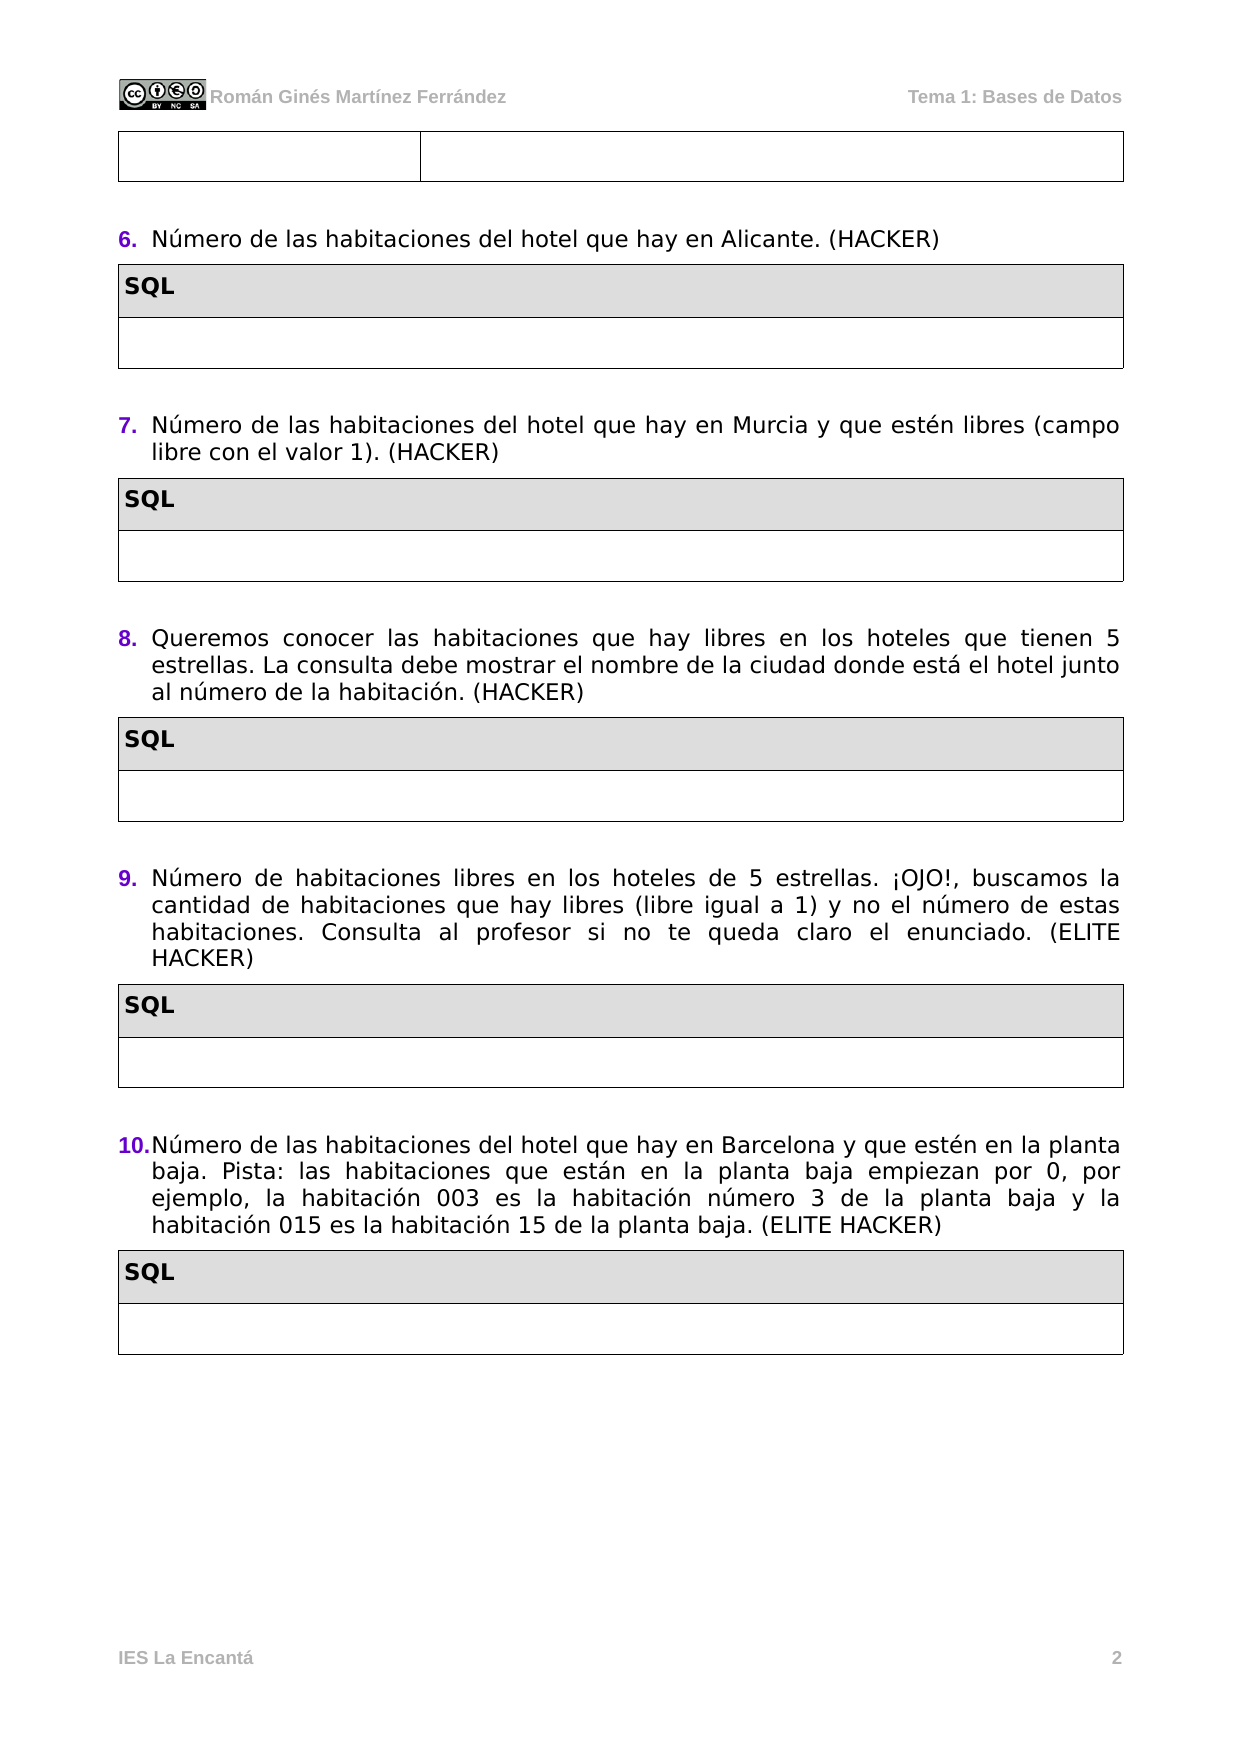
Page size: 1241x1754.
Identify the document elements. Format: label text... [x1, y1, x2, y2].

table_cell [119, 531, 1123, 581]
table_cell [119, 132, 420, 181]
list Queremos conocer las habitaciones que hay libres en los hoteles que tienen 5 estrellas. La consulta debe mostrar el nombre de la ciudad donde está el hotel junto al número de la habitación. (HACKER) [118, 625, 1122, 706]
table_header SQL [119, 1251, 1123, 1303]
table_header SQL [119, 718, 1123, 770]
table_cell [421, 132, 1123, 181]
list Número de las habitaciones del hotel que hay en Barcelona y que estén en la planta baja. Pista: las habitaciones que están en la planta baja empiezan por 0, por ejemplo, la habitación 003 es la habitación número 3 de la planta baja y la habitación 015 es la habitación 15 de la planta baja. (ELITE HACKER) [118, 1132, 1122, 1238]
list Número de las habitaciones del hotel que hay en Murcia y que estén libres (campo libre con el valor 1). (HACKER) [118, 412, 1122, 466]
table_cell [119, 318, 1123, 368]
list Número de las habitaciones del hotel que hay en Alicante. (HACKER) [118, 226, 1122, 253]
list Número de habitaciones libres en los hoteles de 5 estrellas. ¡OJO!, buscamos la cantidad de habitaciones que hay libres (libre igual a 1) y no el número de estas habitaciones. Consulta al profesor si no te queda claro el enunciado. (ELITE HACKER) [118, 865, 1122, 972]
table_header SQL [119, 265, 1123, 317]
table_header SQL [119, 985, 1123, 1037]
picture [119, 79, 207, 110]
table_header SQL [119, 479, 1123, 530]
table_cell [119, 1038, 1123, 1087]
table_cell [119, 1304, 1123, 1354]
table_cell [119, 771, 1123, 821]
